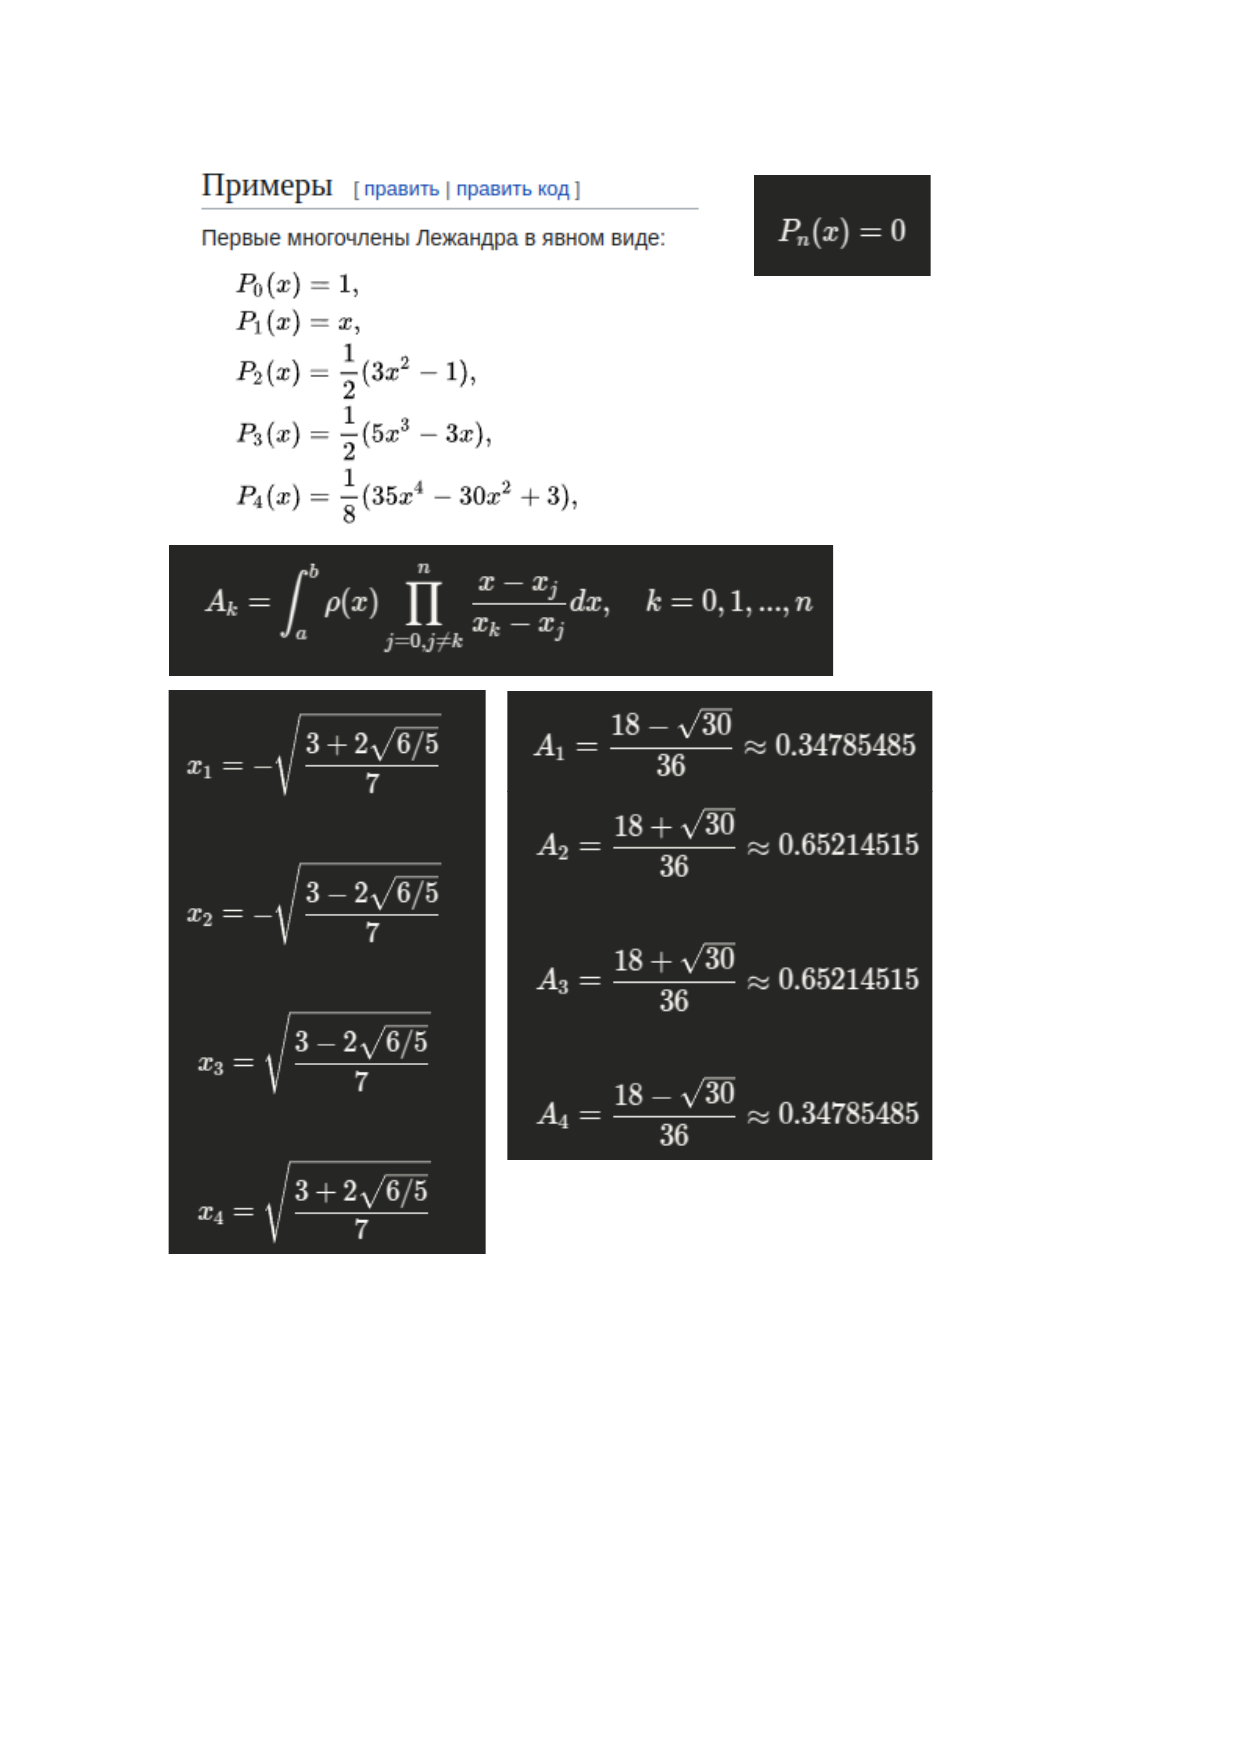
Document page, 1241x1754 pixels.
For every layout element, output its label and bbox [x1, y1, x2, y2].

picture [754, 175, 931, 276]
picture [169, 545, 834, 676]
picture [507, 691, 933, 1160]
picture [186, 166, 699, 527]
picture [168, 690, 486, 1254]
